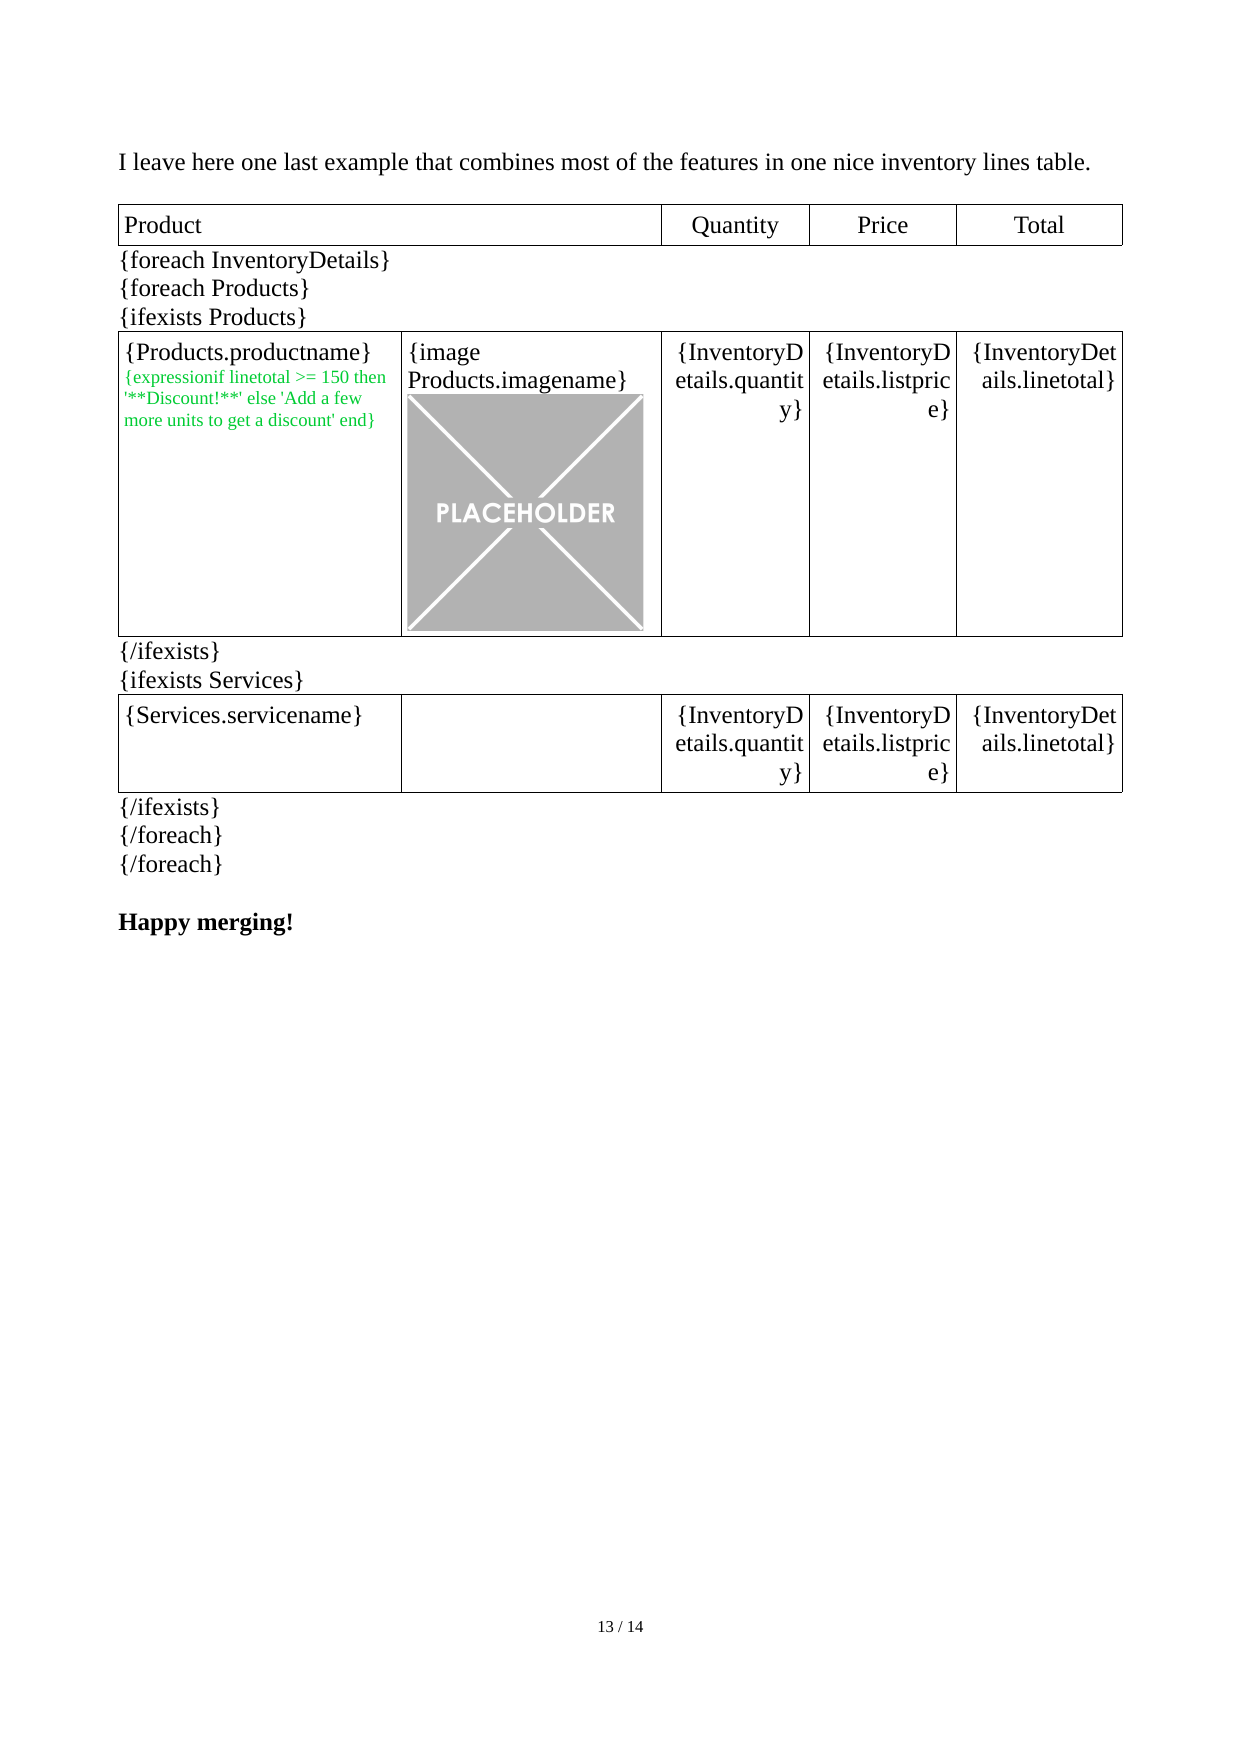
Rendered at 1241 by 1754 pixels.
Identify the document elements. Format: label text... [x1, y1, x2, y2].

table_header Quantity [662, 205, 809, 245]
table_header Price [810, 205, 956, 245]
table_header {InventoryDetails.quantity} [662, 332, 809, 636]
text {/ifexists} [118, 793, 1122, 821]
table_header {InventoryDetails.quantity} [662, 695, 809, 792]
text {/foreach} [118, 849, 1122, 878]
table_header {InventoryDetails.listprice} [810, 695, 956, 792]
table_header {Products.productname} {expressionif linetotal >= 150 then '**Discount!**' else 'Add a few more units to get a discount' end} [119, 332, 401, 636]
text Happy merging! [118, 907, 1122, 936]
text {foreach Products} [118, 273, 1122, 302]
table_header [402, 695, 661, 792]
text I leave here one last example that combines most of the features in one nice inventory lines table. [118, 147, 1122, 176]
text {foreach InventoryDetails} [118, 246, 1122, 273]
table_header {Services.servicename} [119, 695, 401, 792]
text {ifexists Services} [118, 665, 1122, 694]
table_header {InventoryDetails.linetotal} [957, 695, 1122, 792]
table_header {InventoryDetails.listprice} [810, 332, 956, 636]
table_header {InventoryDetails.linetotal} [957, 332, 1122, 636]
table_header Product [119, 205, 661, 245]
picture [407, 394, 644, 631]
text {ifexists Products} [118, 302, 1122, 331]
table_header {image Products.imagename} [402, 332, 661, 636]
text {/ifexists} [118, 637, 1122, 665]
text {/foreach} [118, 821, 1122, 849]
table_header Total [957, 205, 1122, 245]
